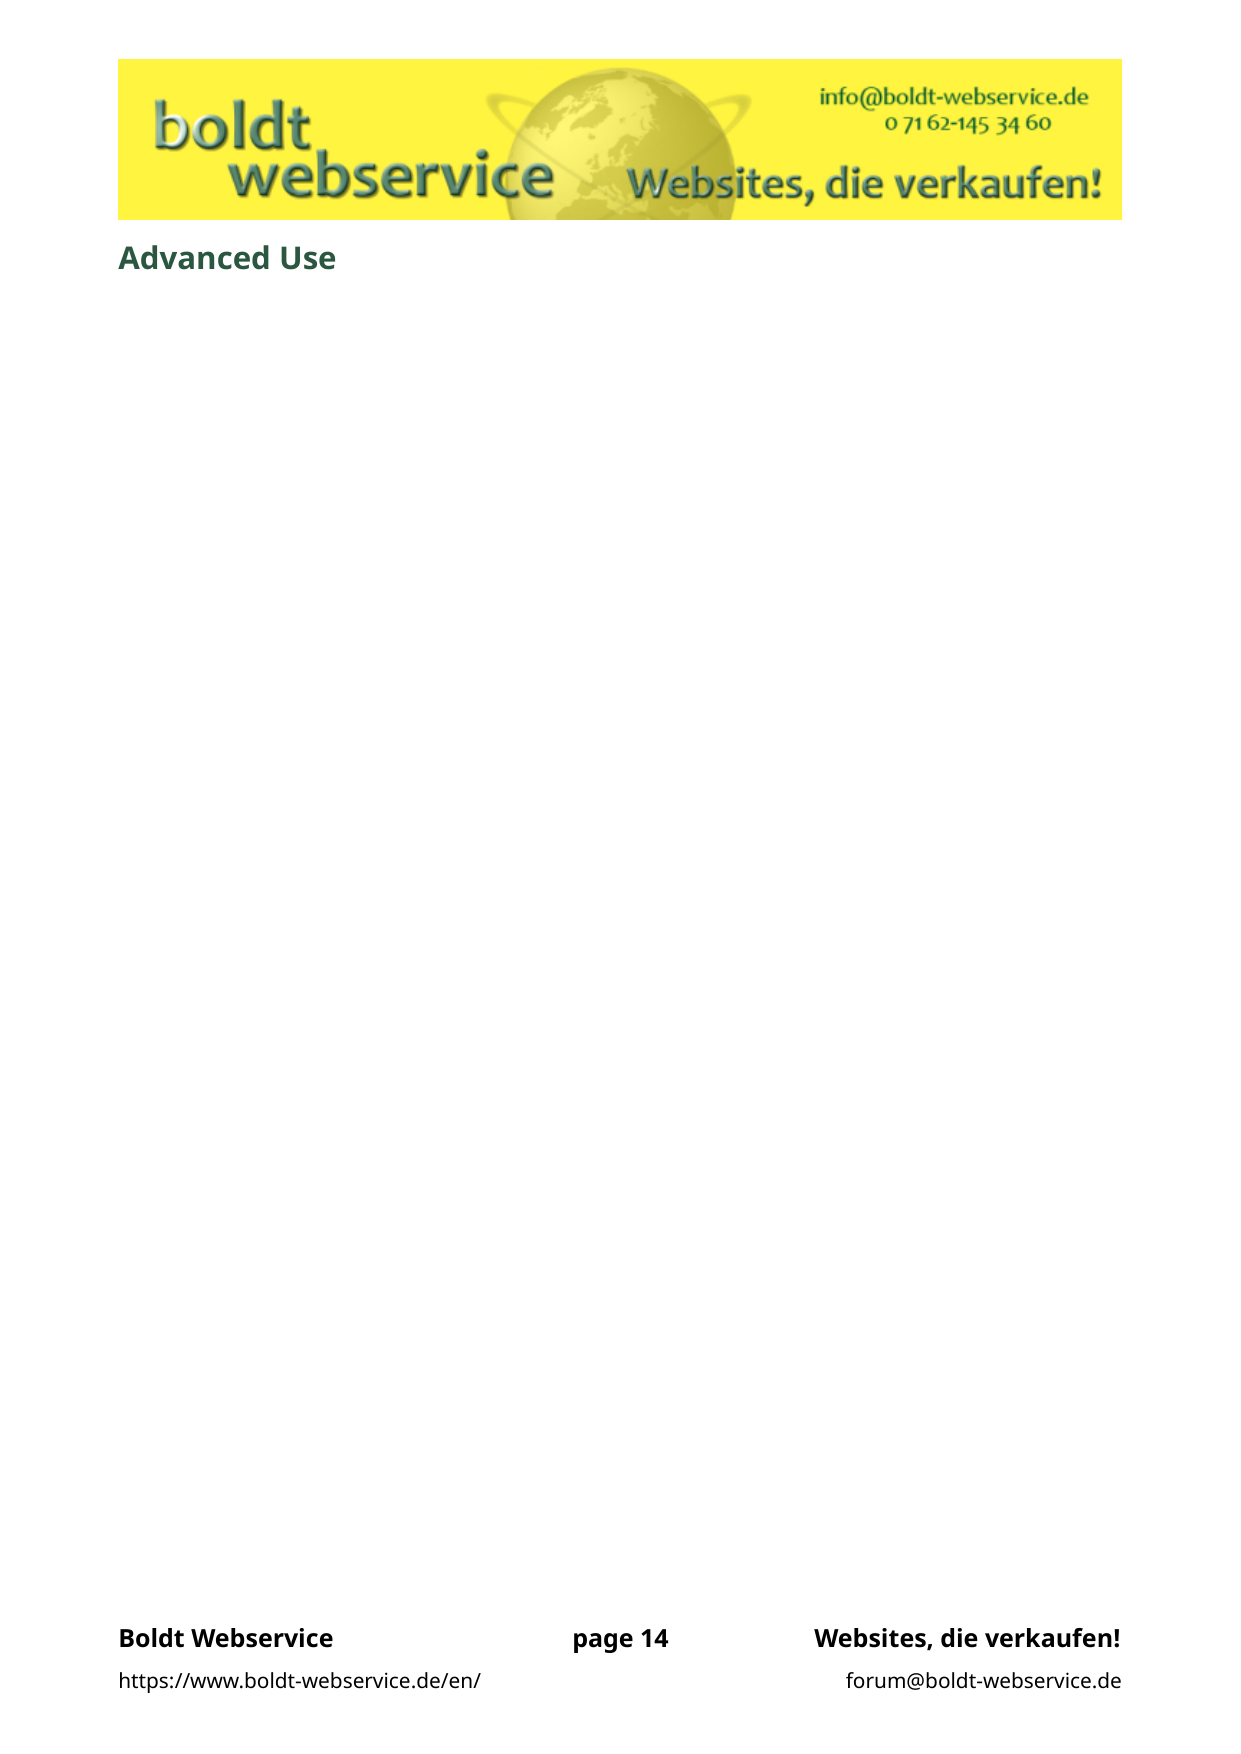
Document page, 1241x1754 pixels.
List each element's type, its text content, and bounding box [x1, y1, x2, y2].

subtitle Advanced Use [118, 236, 1122, 279]
picture [118, 59, 1123, 220]
